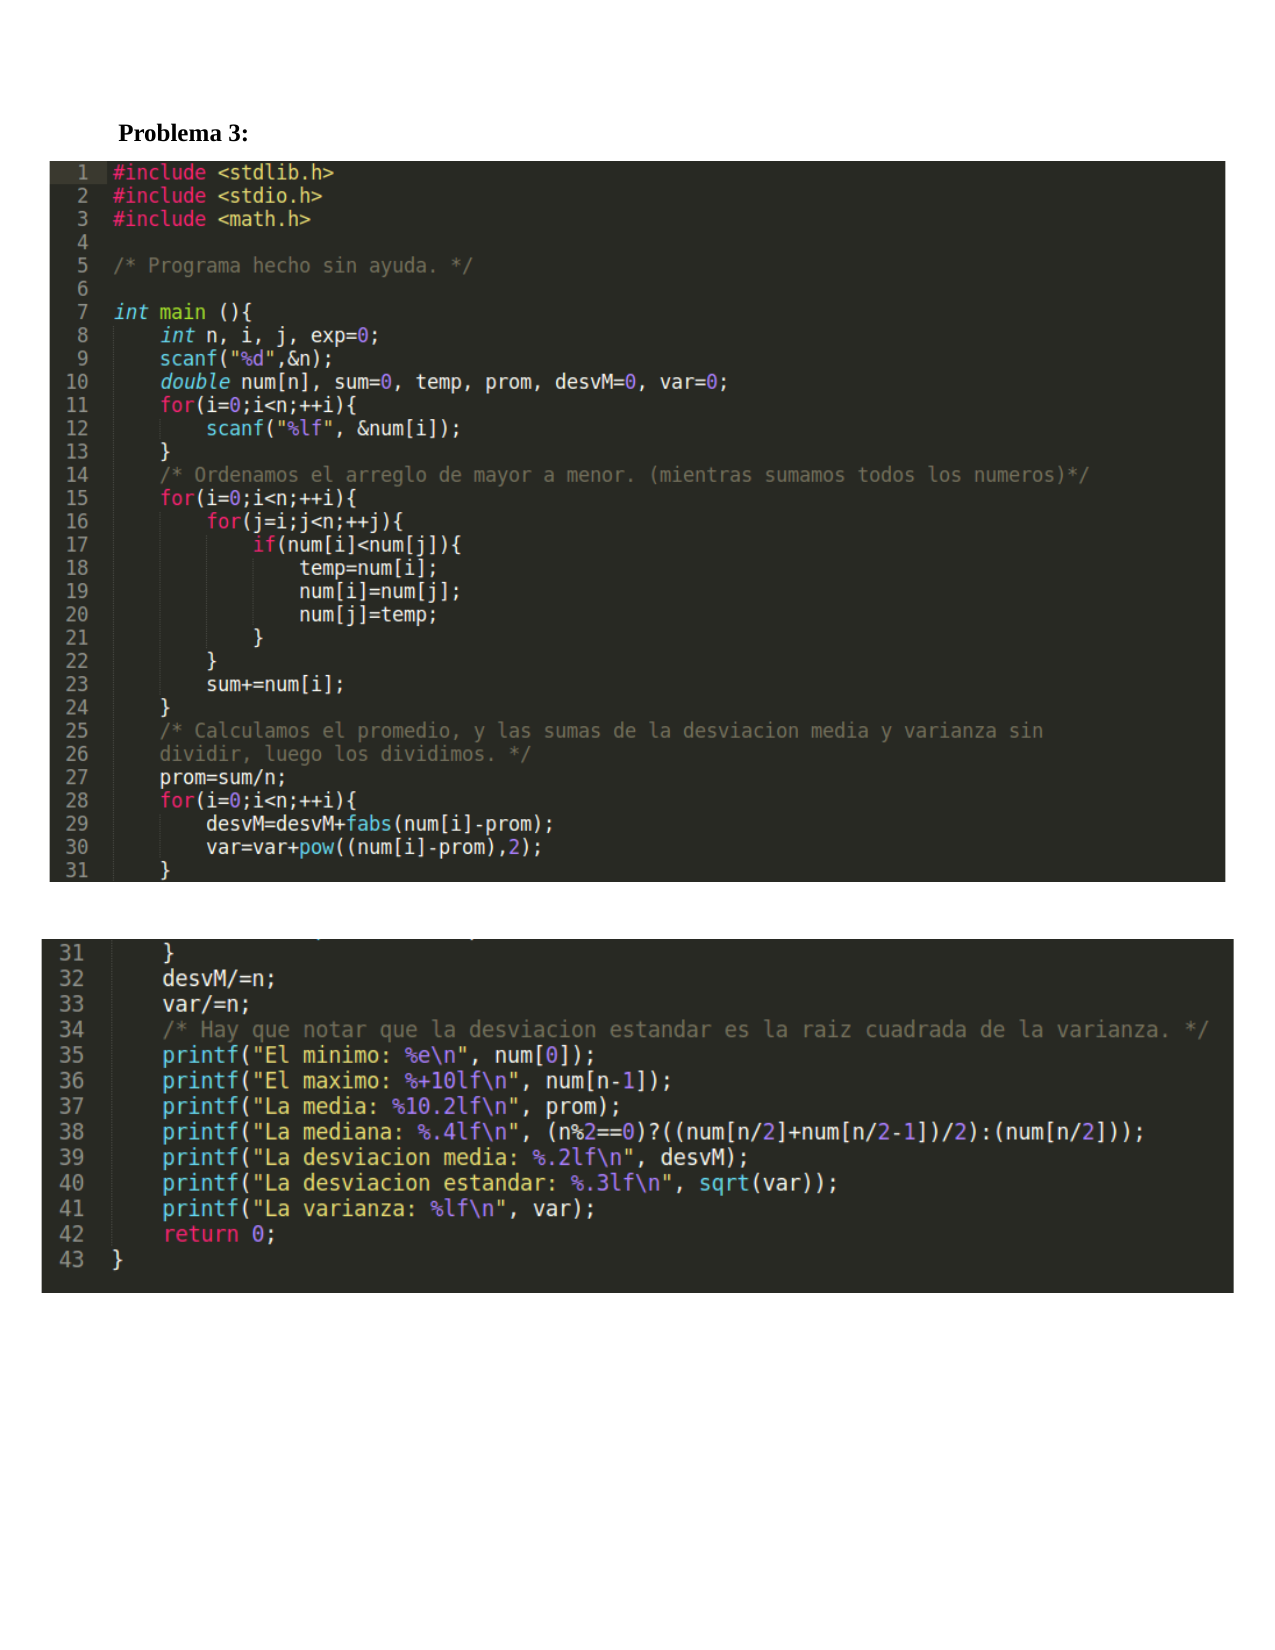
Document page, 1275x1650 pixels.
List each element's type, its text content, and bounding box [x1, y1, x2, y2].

picture [41, 939, 1234, 1293]
text Problema 3: [118, 118, 1157, 147]
picture [49, 161, 1226, 882]
